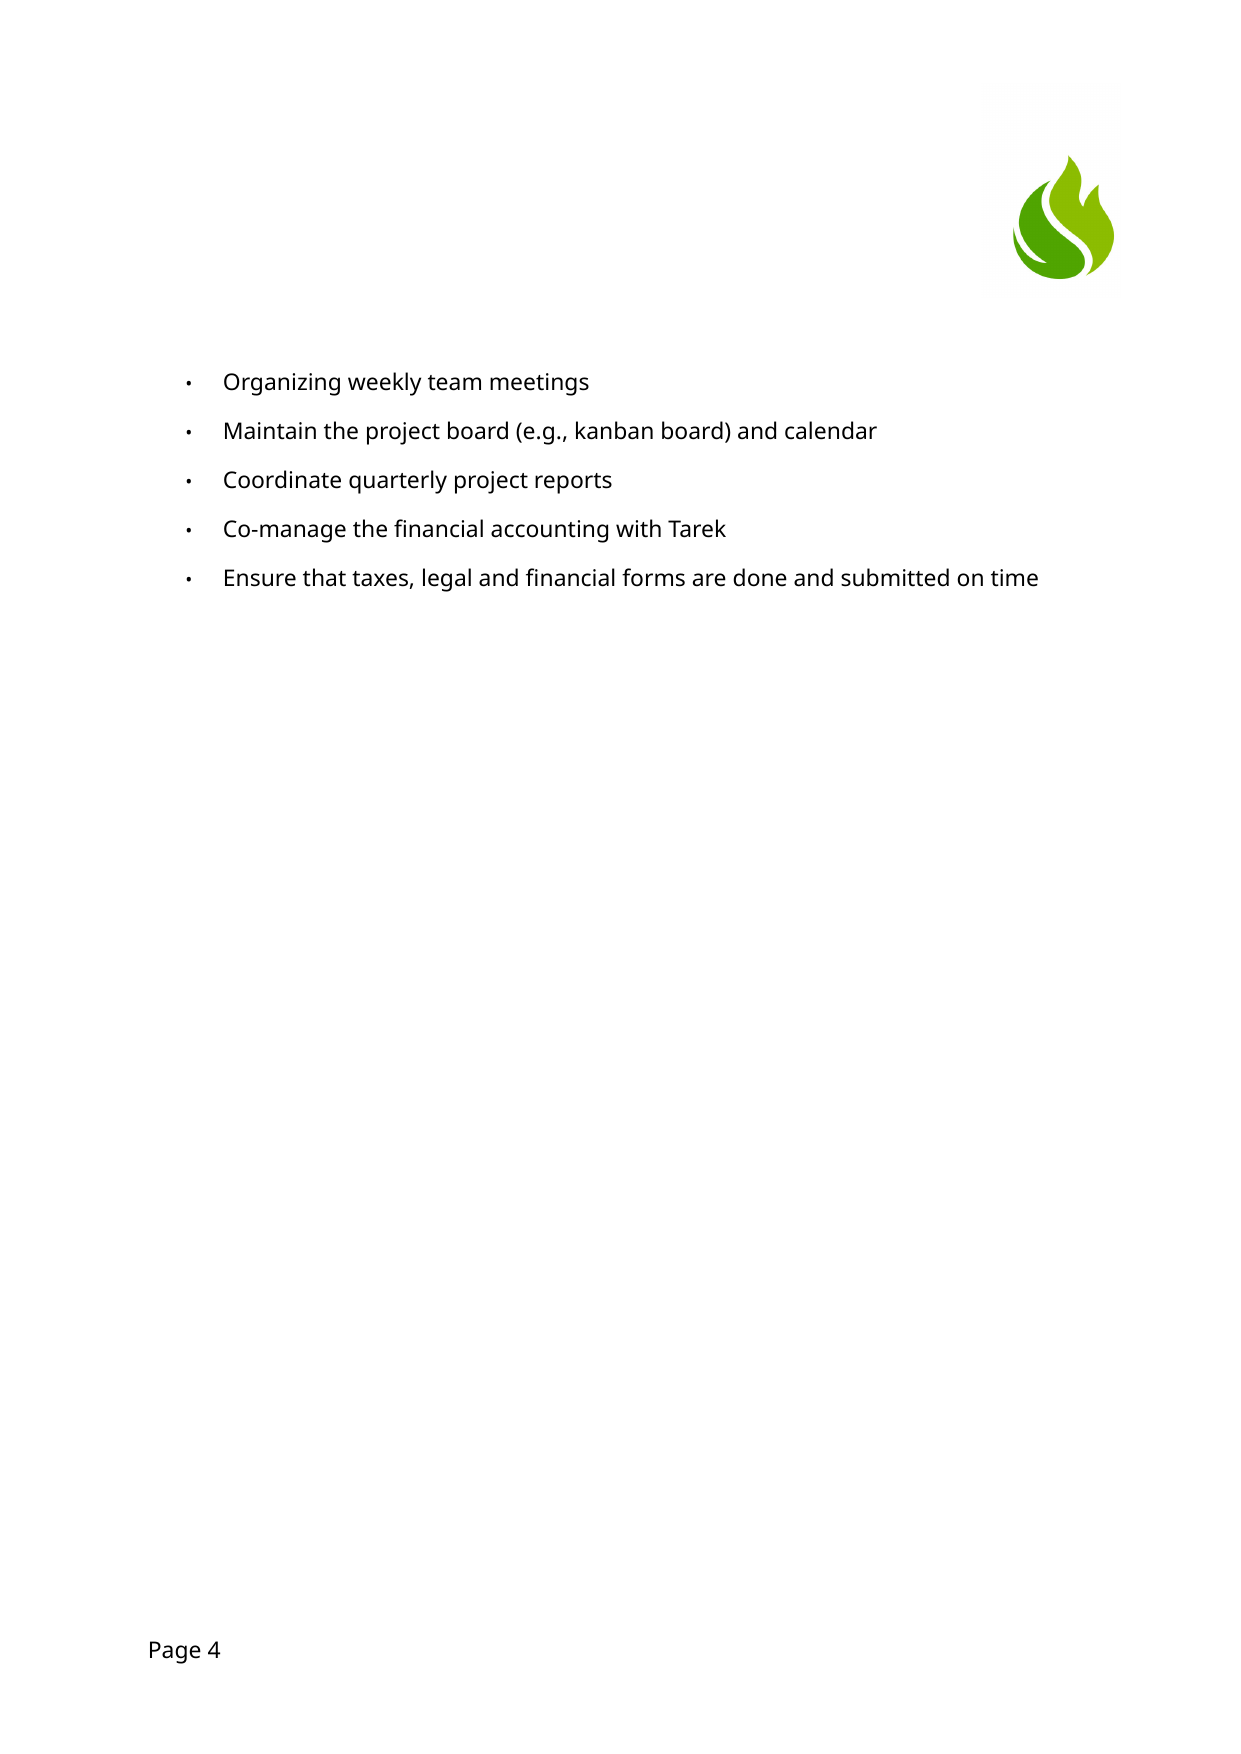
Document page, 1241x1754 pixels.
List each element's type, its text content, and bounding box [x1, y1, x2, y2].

picture [981, 83, 1026, 298]
list Coordinate quarterly project reports [185, 464, 1122, 496]
list Co-manage the financial accounting with Tarek [185, 513, 1122, 544]
list Organizing weekly team meetings [185, 366, 1122, 398]
list Maintain the project board (e.g., kanban board) and calendar [185, 415, 1122, 447]
list Ensure that taxes, legal and financial forms are done and submitted on time [185, 562, 1122, 593]
